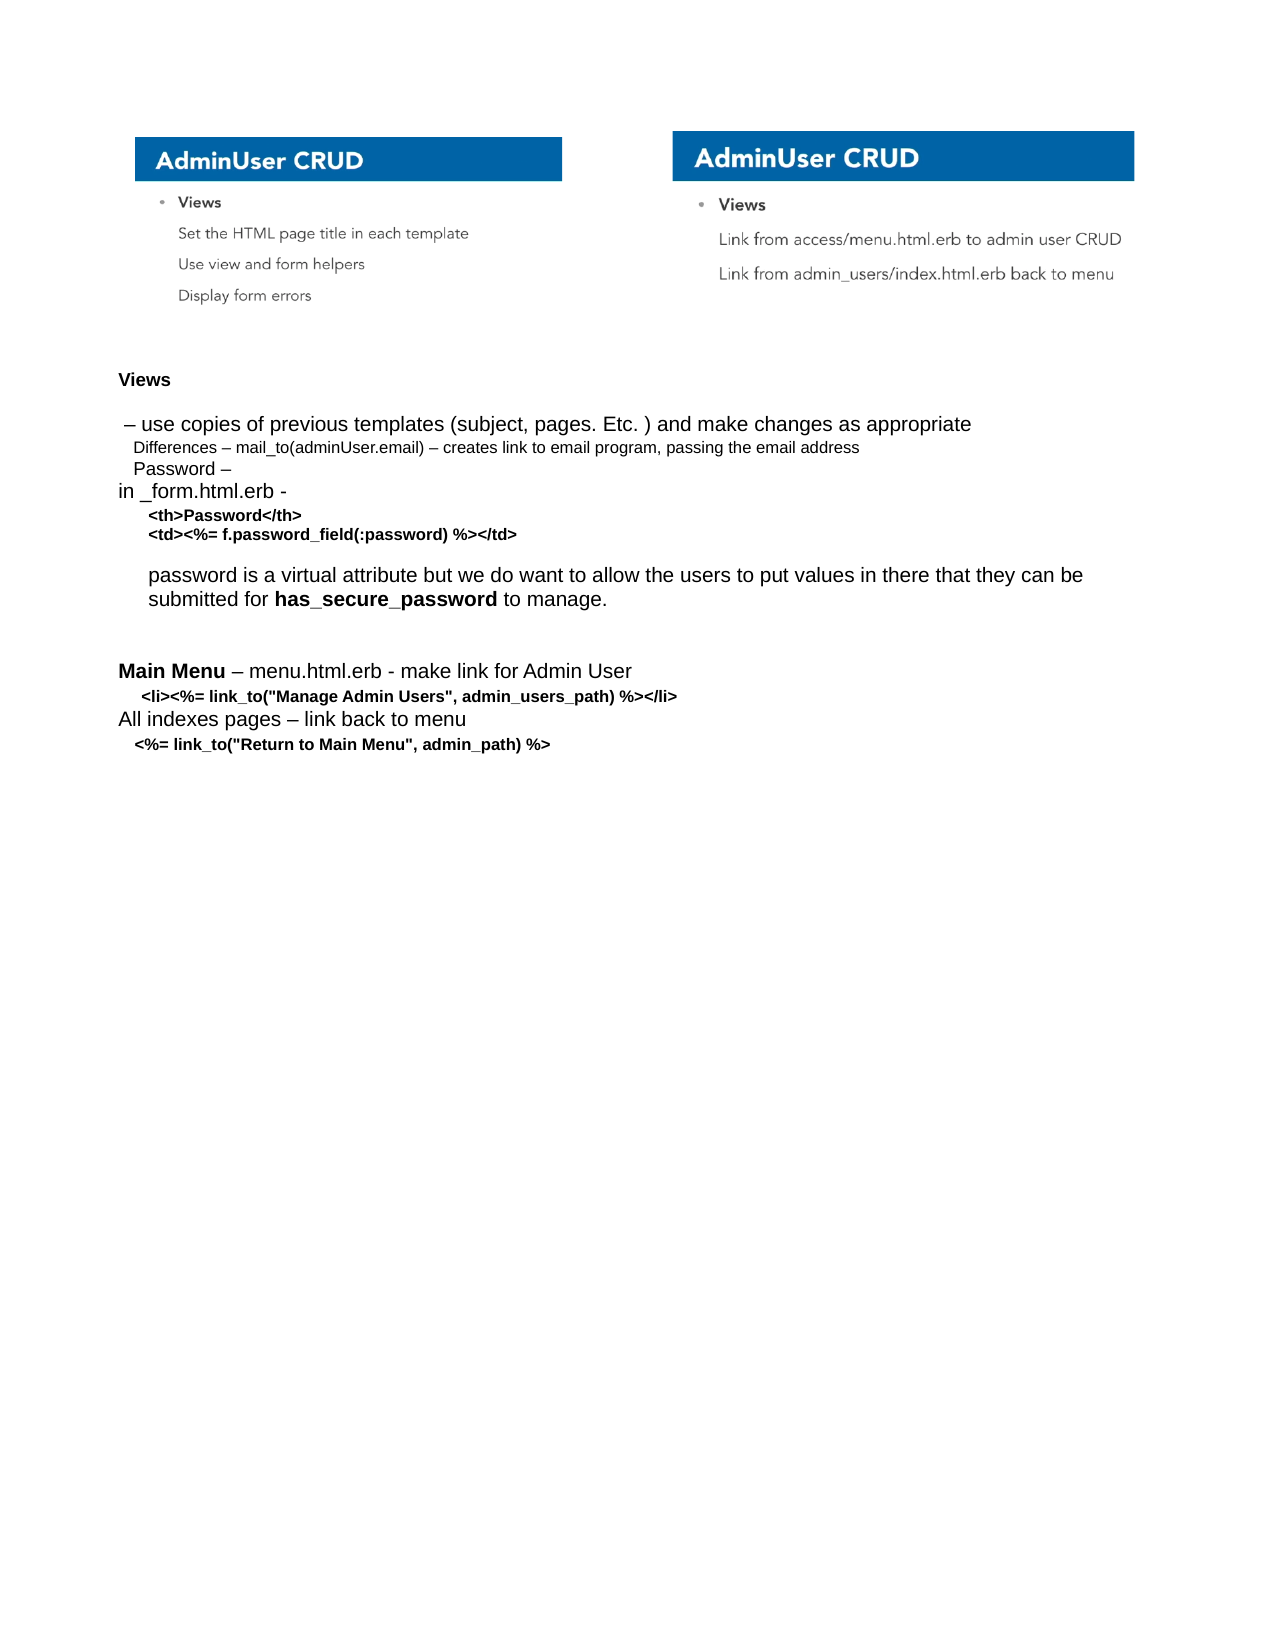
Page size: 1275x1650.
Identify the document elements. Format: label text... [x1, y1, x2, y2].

text password is a virtual attribute but we do want to allow the users to put values in there that they can be submitted for has_secure_password to manage. [118, 563, 1157, 611]
text Views [118, 369, 1157, 391]
text <%= link_to("Return to Main Menu", admin_path) %> [118, 731, 1157, 755]
text Main Menu – menu.html.erb - make link for Admin User [118, 659, 1157, 683]
picture [202, 182, 563, 351]
picture [202, 137, 563, 179]
text Password – [118, 458, 1157, 479]
text – use copies of previous templates (subject, pages. Etc. ) and make changes as appropriate [118, 412, 1157, 436]
picture [745, 182, 1135, 336]
text <li><%= link_to("Manage Admin Users", admin_users_path) %></li> [118, 683, 1157, 707]
text <td><%= f.password_field(:password) %></td> [118, 525, 1157, 544]
text in _form.html.erb - [118, 479, 1157, 503]
text All indexes pages – link back to menu [118, 707, 1157, 731]
picture [745, 131, 1135, 179]
text <th>Password</th> [118, 503, 1157, 525]
text Differences – mail_to(adminUser.email) – creates link to email program, passing the email address [118, 436, 1157, 458]
